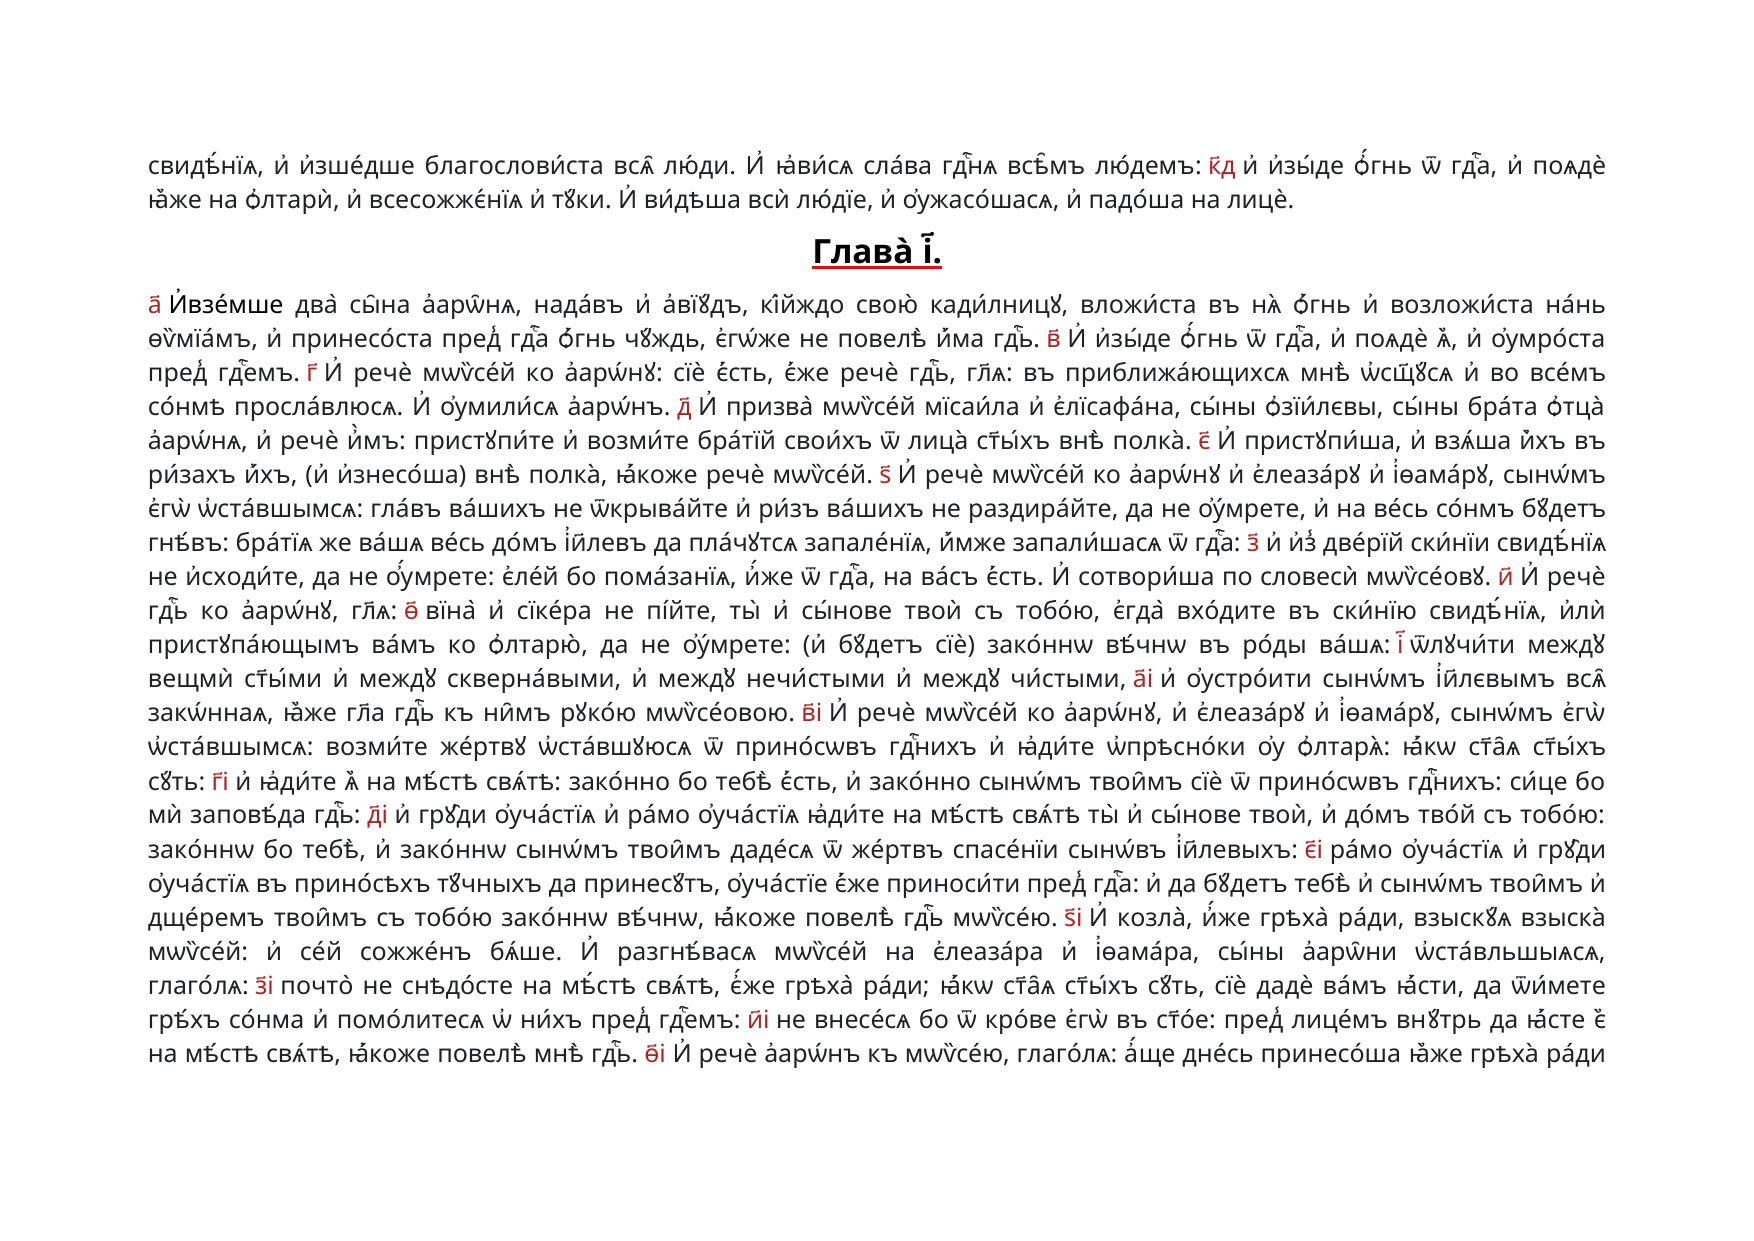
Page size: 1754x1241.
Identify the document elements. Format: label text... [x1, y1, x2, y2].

text Глава̀ і҃. [148, 228, 1606, 274]
text свидѣ́нїѧ, и҆ и҆зше́дше благослови́ста всѧ̑ лю́ди. И҆ ꙗ҆ви́сѧ сла́ва гдⷭ҇нѧ всѣ̑мъ лю́демъ: к҃д и҆ и҆зы́де ѻ҆́гнь ѿ гдⷭ҇а, и҆ поѧдѐ ꙗ҆̀же на ѻ҆лтарѝ, и҆ всесожжє́нїѧ и҆ тꙋ́ки. И҆ ви́дѣша всѝ лю́дїе, и҆ ѹ҆жасо́шасѧ, и҆ падо́ша на лицѐ. [148, 148, 1606, 216]
text а҃ И҆взе́мше два̀ сы̑на а҆арѡ̑нѧ, нада́въ и҆ а҆вїꙋ́дъ, кі́йждо свою̀ кади́лницꙋ, вложи́ста въ нѧ̀ ѻ҆́гнь и҆ возложи́ста на́нь ѳѷмїа́мъ, и҆ принесо́ста пред̾ гдⷭ҇а ѻ҆́гнь чꙋ́ждь, є҆гѡ́же не повелѣ̀ и҆́ма гдⷭ҇ь. в҃ И҆ и҆зы́де ѻ҆́гнь ѿ гдⷭ҇а, и҆ поѧдѐ ѧ҆̀, и҆ ѹ҆мро́ста пред̾ гдⷭ҇емъ. г҃ И҆ речѐ мѡѷсе́й ко а҆арѡ́нꙋ: сїѐ є҆́сть, є҆́же речѐ гдⷭ҇ь, гл҃ѧ: въ приближа́ющихсѧ мнѣ̀ ѡ҆сщ҃ꙋ́сѧ и҆ во все́мъ со́нмѣ просла́влюсѧ. И҆ ѹ҆мили́сѧ а҆арѡ́нъ. д҃ И҆ призва̀ мѡѷсе́й мїсаи́ла и҆ є҆лїсафа́на, сы́ны ѻ҆зїи́лєвы, сы́ны бра́та ѻ҆тца̀ а҆арѡ́нѧ, и҆ речѐ и҆̀мъ: пристꙋпи́те и҆ возми́те бра́тїй свои́хъ ѿ лица̀ ст҃ы́хъ внѣ̀ полка̀. є҃ И҆ пристꙋпи́ша, и҆ взѧ́ша и҆̀хъ въ ри́захъ и҆́хъ, (и҆ и҆знесо́ша) внѣ̀ полка̀, ꙗ҆́коже речѐ мѡѷсе́й. ѕ҃ И҆ речѐ мѡѷсе́й ко а҆арѡ́нꙋ и҆ є҆леаза́рꙋ и҆ і҆ѳама́рꙋ, сынѡ́мъ є҆гѡ̀ ѡ҆ста́вшымсѧ: гла́въ ва́шихъ не ѿкрыва́йте и҆ ри́зъ ва́шихъ не раздира́йте, да не ѹ҆́мрете, и҆ на ве́сь со́нмъ бꙋ́детъ гнѣ́въ: бра́тїѧ же ва́шѧ ве́сь до́мъ і҆и҃левъ да пла́чꙋтсѧ запале́нїѧ, и҆́мже запали́шасѧ ѿ гдⷭ҇а: з҃ и҆ и҆з̾ две́рїй ски́нїи свидѣ́нїѧ не и҆сходи́те, да не ѹ҆́мрете: є҆ле́й бо пома́занїѧ, и҆́же ѿ гдⷭ҇а, на ва́съ є҆́сть. И҆ сотвори́ша по словесѝ мѡѷсе́овꙋ. и҃ И҆ речѐ гдⷭ҇ь ко а҆арѡ́нꙋ, гл҃ѧ: ѳ҃ вїна̀ и҆ сїке́ра не пі́йте, ты̀ и҆ сы́нове твоѝ съ тобо́ю, є҆гда̀ вхо́дите въ ски́нїю свидѣ́нїѧ, и҆лѝ пристꙋпа́ющымъ ва́мъ ко ѻ҆лтарю̀, да не ѹ҆́мрете: (и҆ бꙋ́детъ сїѐ) зако́ннѡ вѣ́чнѡ въ ро́ды ва́шѧ: і҃ ѿлꙋчи́ти междꙋ̀ вещмѝ ст҃ы́ми и҆ междꙋ̀ скверна́выми, и҆ междꙋ̀ нечи́стыми и҆ междꙋ̀ чи́стыми, а҃і и҆ ѹ҆стро́ити сынѡ́мъ і҆и҃лєвымъ всѧ̑ закѡ́ннаѧ, ꙗ҆̀же гл҃а гдⷭ҇ь къ ни̑мъ рꙋко́ю мѡѷсе́овою. в҃і И҆ речѐ мѡѷсе́й ко а҆арѡ́нꙋ, и҆ є҆леаза́рꙋ и҆ і҆ѳама́рꙋ, сынѡ́мъ є҆гѡ̀ ѡ҆ста́вшымсѧ: возми́те же́ртвꙋ ѡ҆ста́вшꙋюсѧ ѿ прино́сѡвъ гдⷭ҇нихъ и҆ ꙗ҆ди́те ѡ҆прѣсно́ки ѹ҆ ѻ҆лтарѧ̀: ꙗ҆́кѡ ст҃а̑ѧ ст҃ы́хъ сꙋ́ть: г҃і и҆ ꙗ҆ди́те ѧ҆̀ на мѣ́стѣ свѧ́тѣ: зако́нно бо тебѣ̀ є҆́сть, и҆ зако́нно сынѡ́мъ твои̑мъ сїѐ ѿ прино́сѡвъ гдⷭ҇нихъ: си́це бо мѝ заповѣ́да гдⷭ҇ь: д҃і и҆ грꙋ̑ди ѹ҆ча́стїѧ и҆ ра́мо ѹ҆ча́стїѧ ꙗ҆ди́те на мѣ́стѣ свѧ́тѣ ты̀ и҆ сы́нове твоѝ, и҆ до́мъ тво́й съ тобо́ю: зако́ннѡ бо тебѣ̀, и҆ зако́ннѡ сынѡ́мъ твои̑мъ даде́сѧ ѿ же́ртвъ спасе́нїи сынѡ́въ і҆и҃левыхъ: є҃і ра́мо ѹ҆ча́стїѧ и҆ грꙋ̑ди ѹ҆ча́стїѧ въ прино́сѣхъ тꙋ́чныхъ да принесꙋ́тъ, ѹ҆ча́стїе є҆́же приноси́ти пред̾ гдⷭ҇а: и҆ да бꙋ́детъ тебѣ̀ и҆ сынѡ́мъ твои̑мъ и҆ дще́ремъ твои̑мъ съ тобо́ю зако́ннѡ вѣ́чнѡ, ꙗ҆́коже повелѣ̀ гдⷭ҇ь мѡѷсе́ю. ѕ҃і И҆ козла̀, и҆́же грѣха̀ ра́ди, взыскꙋ́ѧ взыска̀ мѡѷсе́й: и҆ се́й сожже́нъ бѧ́ше. И҆ разгнѣ́васѧ мѡѷсе́й на є҆леаза́ра и҆ і҆ѳама́ра, сы́ны а҆арѡ̑ни ѡ҆ста́вльшыѧсѧ, глаго́лѧ: з҃і почто̀ не снѣдо́сте на мѣ́стѣ свѧ́тѣ, є҆́же грѣха̀ ра́ди; ꙗ҆́кѡ ст҃а̑ѧ ст҃ы́хъ сꙋ́ть, сїѐ дадѐ ва́мъ ꙗ҆́сти, да ѿи́мете грѣ́хъ со́нма и҆ помо́литесѧ ѡ҆ ни́хъ пред̾ гдⷭ҇емъ: и҃і не внесе́сѧ бо ѿ кро́ве є҆гѡ̀ въ ст҃о́е: пред̾ лице́мъ внꙋ́трь да ꙗ҆́сте є҆̀ на мѣ́стѣ свѧ́тѣ, ꙗ҆́коже повелѣ̀ мнѣ̀ гдⷭ҇ь. ѳ҃і И҆ речѐ а҆арѡ́нъ къ мѡѷсе́ю, глаго́лѧ: а҆́ще дне́сь принесо́ша ꙗ҆̀же грѣха̀ ра́ди [148, 286, 1606, 1070]
